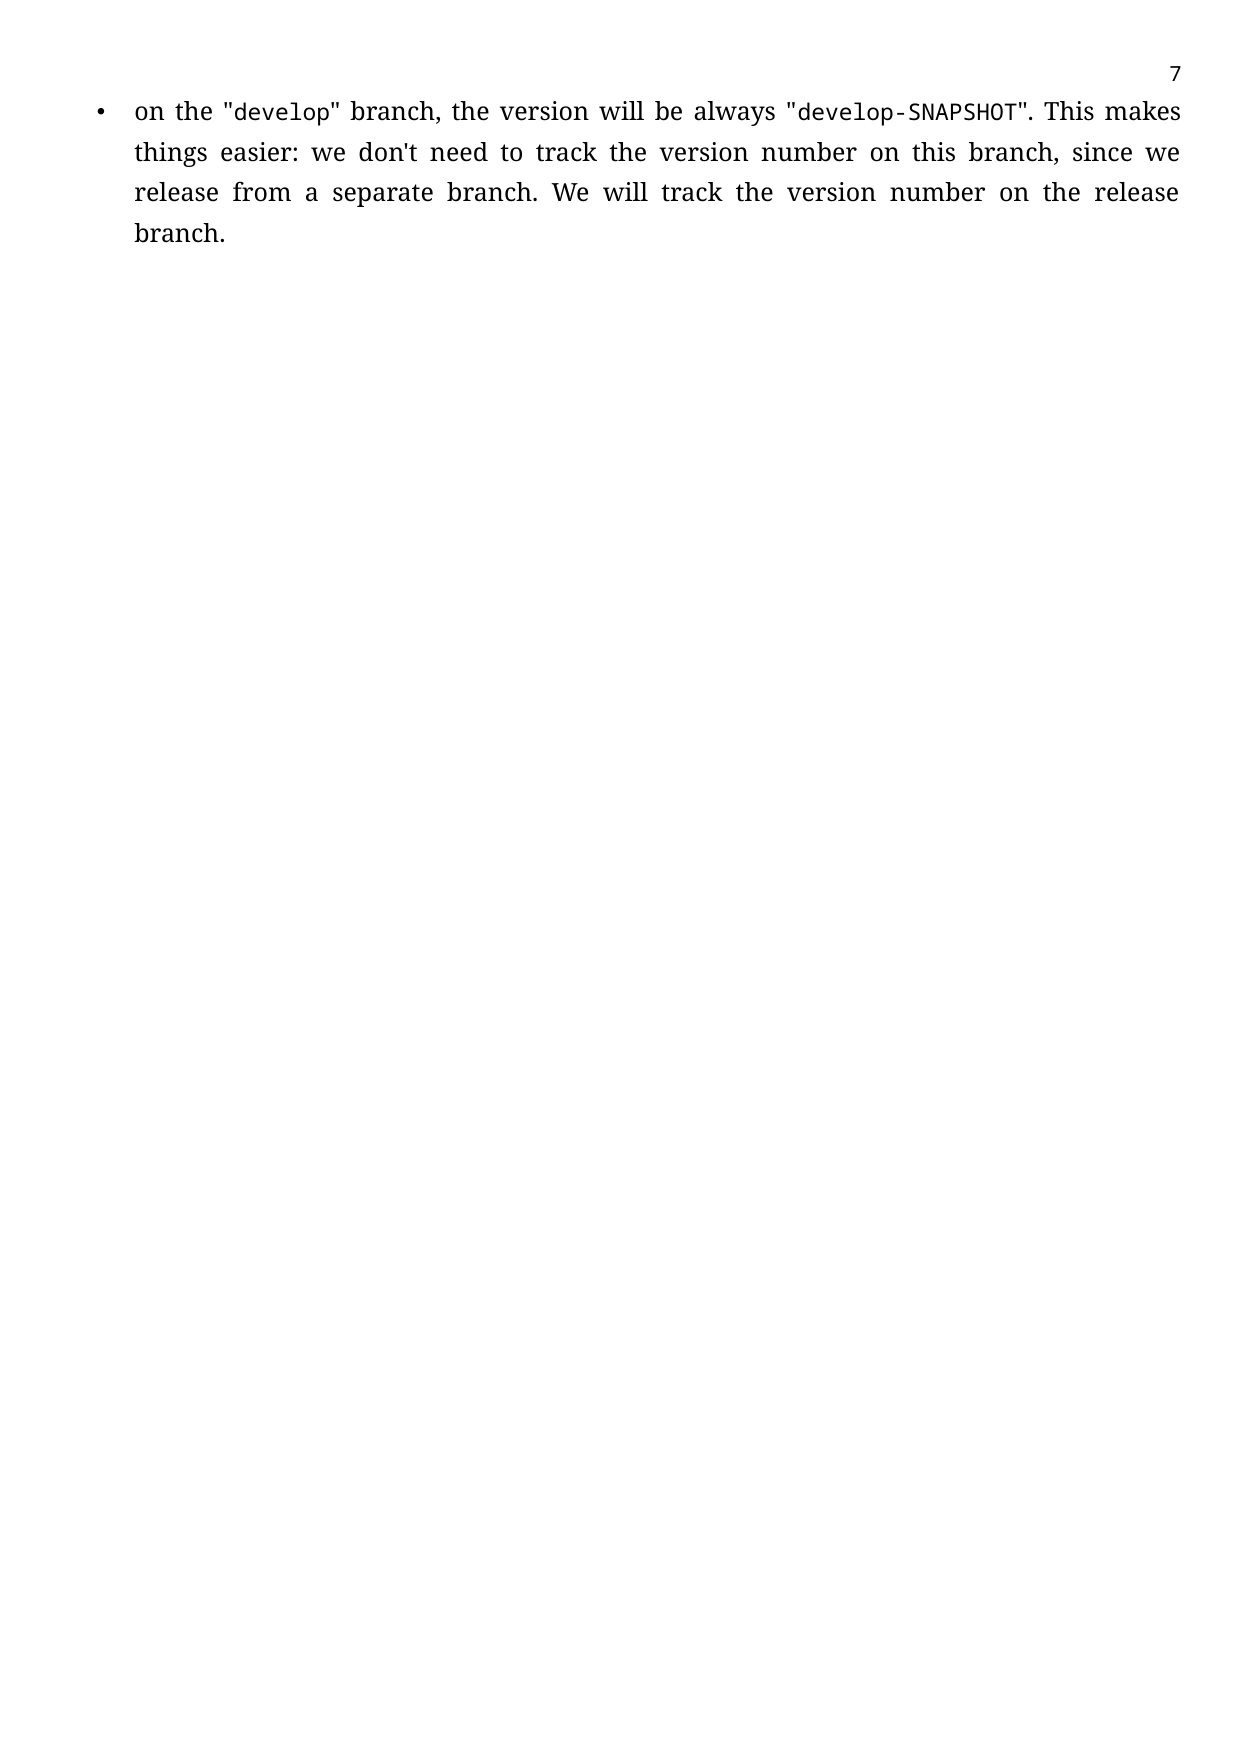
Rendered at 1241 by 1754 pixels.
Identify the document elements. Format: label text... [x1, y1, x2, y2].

list on the "develop" branch, the version will be always "develop-SNAPSHOT". This makes things easier: we don't need to track the version number on this branch, since we release from a separate branch. We will track the version number on the release branch. [97, 93, 1181, 250]
